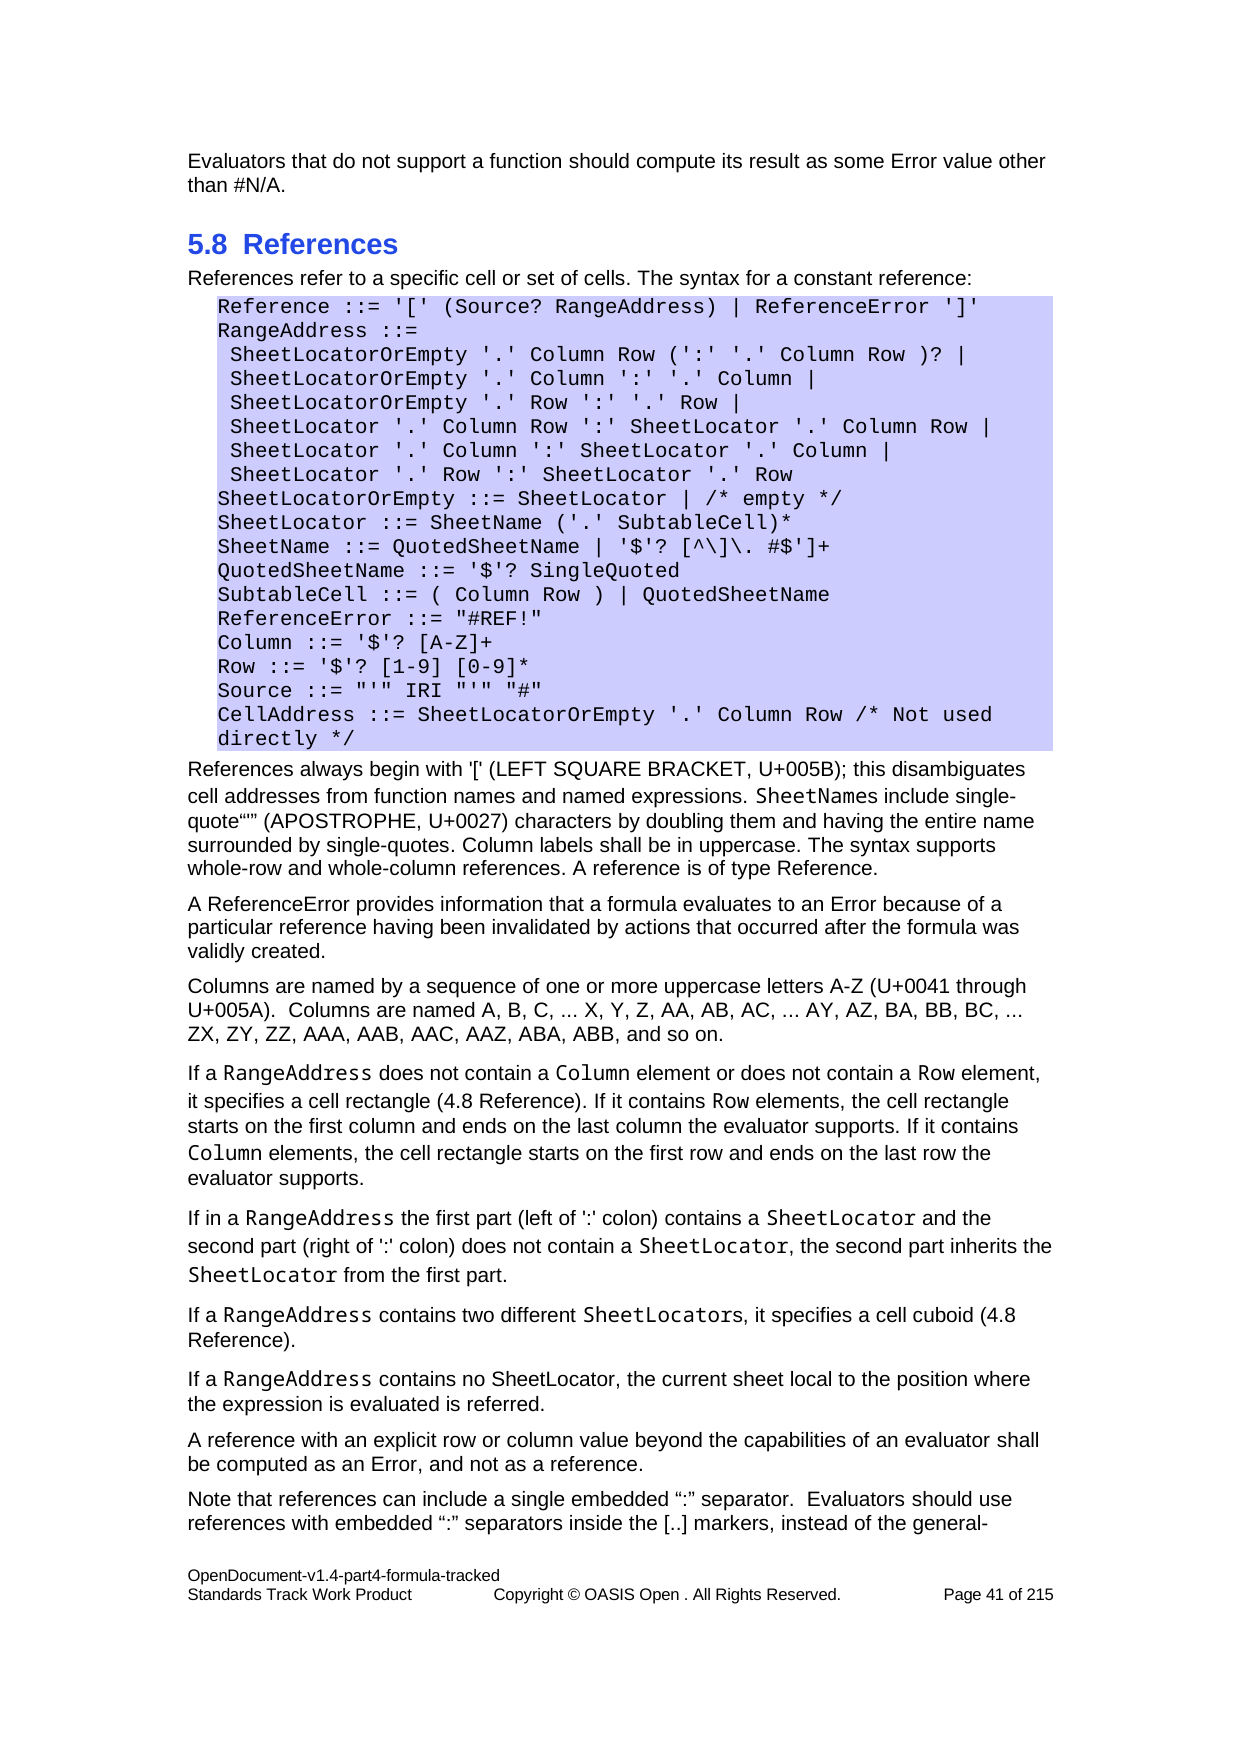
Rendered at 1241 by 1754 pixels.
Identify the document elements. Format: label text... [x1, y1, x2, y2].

text Reference ::= '[' (Source? RangeAddress) | ReferenceError ']' [217, 296, 1053, 320]
text A ReferenceError provides information that a formula evaluates to an Error because of a particular reference having been invalidated by actions that occurred after the formula was validly created. [187, 892, 1053, 963]
text References always begin with '[' (LEFT SQUARE BRACKET, U+005B); this disambiguates cell addresses from function names and named expressions. SheetNames include single-quote“'” (APOSTROPHE, U+0027) characters by doubling them and having the entire name surrounded by single-quotes. Column labels shall be in uppercase. The syntax supports whole-row and whole-column references. A reference is of type Reference. [187, 757, 1053, 880]
text Source ::= "'" IRI "'" "#" [217, 679, 1053, 703]
text ReferenceError ::= "#REF!" [217, 608, 1053, 632]
subtitle References [187, 228, 1053, 261]
text Column ::= '$'? [A-Z]+ [217, 632, 1053, 656]
text Note that references can include a single embedded “:” separator. Evaluators should use references with embedded “:” separators inside the [..] markers, instead of the general- [187, 1488, 1053, 1535]
text References refer to a specific cell or set of cells. The syntax for a constant reference: [187, 267, 1053, 290]
text If a RangeAddress contains no SheetLocator, the current sheet local to the position where the expression is evaluated is referred. [187, 1364, 1053, 1416]
text Evaluators that do not support a function should compute its result as some Error value other than #N/A. [187, 150, 1053, 197]
text Columns are named by a sequence of one or more uppercase letters A-Z (U+0041 through U+005A). Columns are named A, B, C, ... X, Y, Z, AA, AB, AC, ... AY, AZ, BA, BB, BC, ... ZX, ZY, ZZ, AAA, AAB, AAC, AAZ, ABA, ABB, and so on. [187, 975, 1053, 1046]
text SheetName ::= QuotedSheetName | '$'? [^\]\. #$']+ [217, 536, 1053, 560]
text RangeAddress ::= SheetLocatorOrEmpty '.' Column Row (':' '.' Column Row )? | SheetLocatorOrEmpty '.' Column ':' '.' Column | SheetLocatorOrEmpty '.' Row ':' '.' Row | SheetLocator '.' Column Row ':' SheetLocator '.' Column Row | SheetLocator '.' Column ':' SheetLocator '.' Column | SheetLocator '.' Row ':' SheetLocator '.' Row [217, 320, 1053, 488]
text If in a RangeAddress the first part (left of ':' colon) contains a SheetLocator and the second part (right of ':' colon) does not contain a SheetLocator, the second part inherits the SheetLocator from the first part. [187, 1202, 1053, 1288]
text If a RangeAddress does not contain a Column element or does not contain a Row element, it specifies a cell rectangle (4.8 Reference). If it contains Row elements, the cell rectangle starts on the first column and ends on the last column the evaluator supports. If it contains Column elements, the cell rectangle starts on the first row and ends on the last row the evaluator supports. [187, 1058, 1053, 1190]
text If a RangeAddress contains two different SheetLocators, it specifies a cell cuboid (4.8 Reference). [187, 1300, 1053, 1352]
text SheetLocator ::= SheetName ('.' SubtableCell)* [217, 512, 1053, 536]
text SubtableCell ::= ( Column Row ) | QuotedSheetName [217, 584, 1053, 608]
text CellAddress ::= SheetLocatorOrEmpty '.' Column Row /* Not used directly */ [217, 703, 1053, 751]
text A reference with an explicit row or column value beyond the capabilities of an evaluator shall be computed as an Error, and not as a reference. [187, 1428, 1053, 1476]
text QuotedSheetName ::= '$'? SingleQuoted [217, 560, 1053, 584]
text SheetLocatorOrEmpty ::= SheetLocator | /* empty */ [217, 488, 1053, 512]
text Row ::= '$'? [1-9] [0-9]* [217, 656, 1053, 679]
